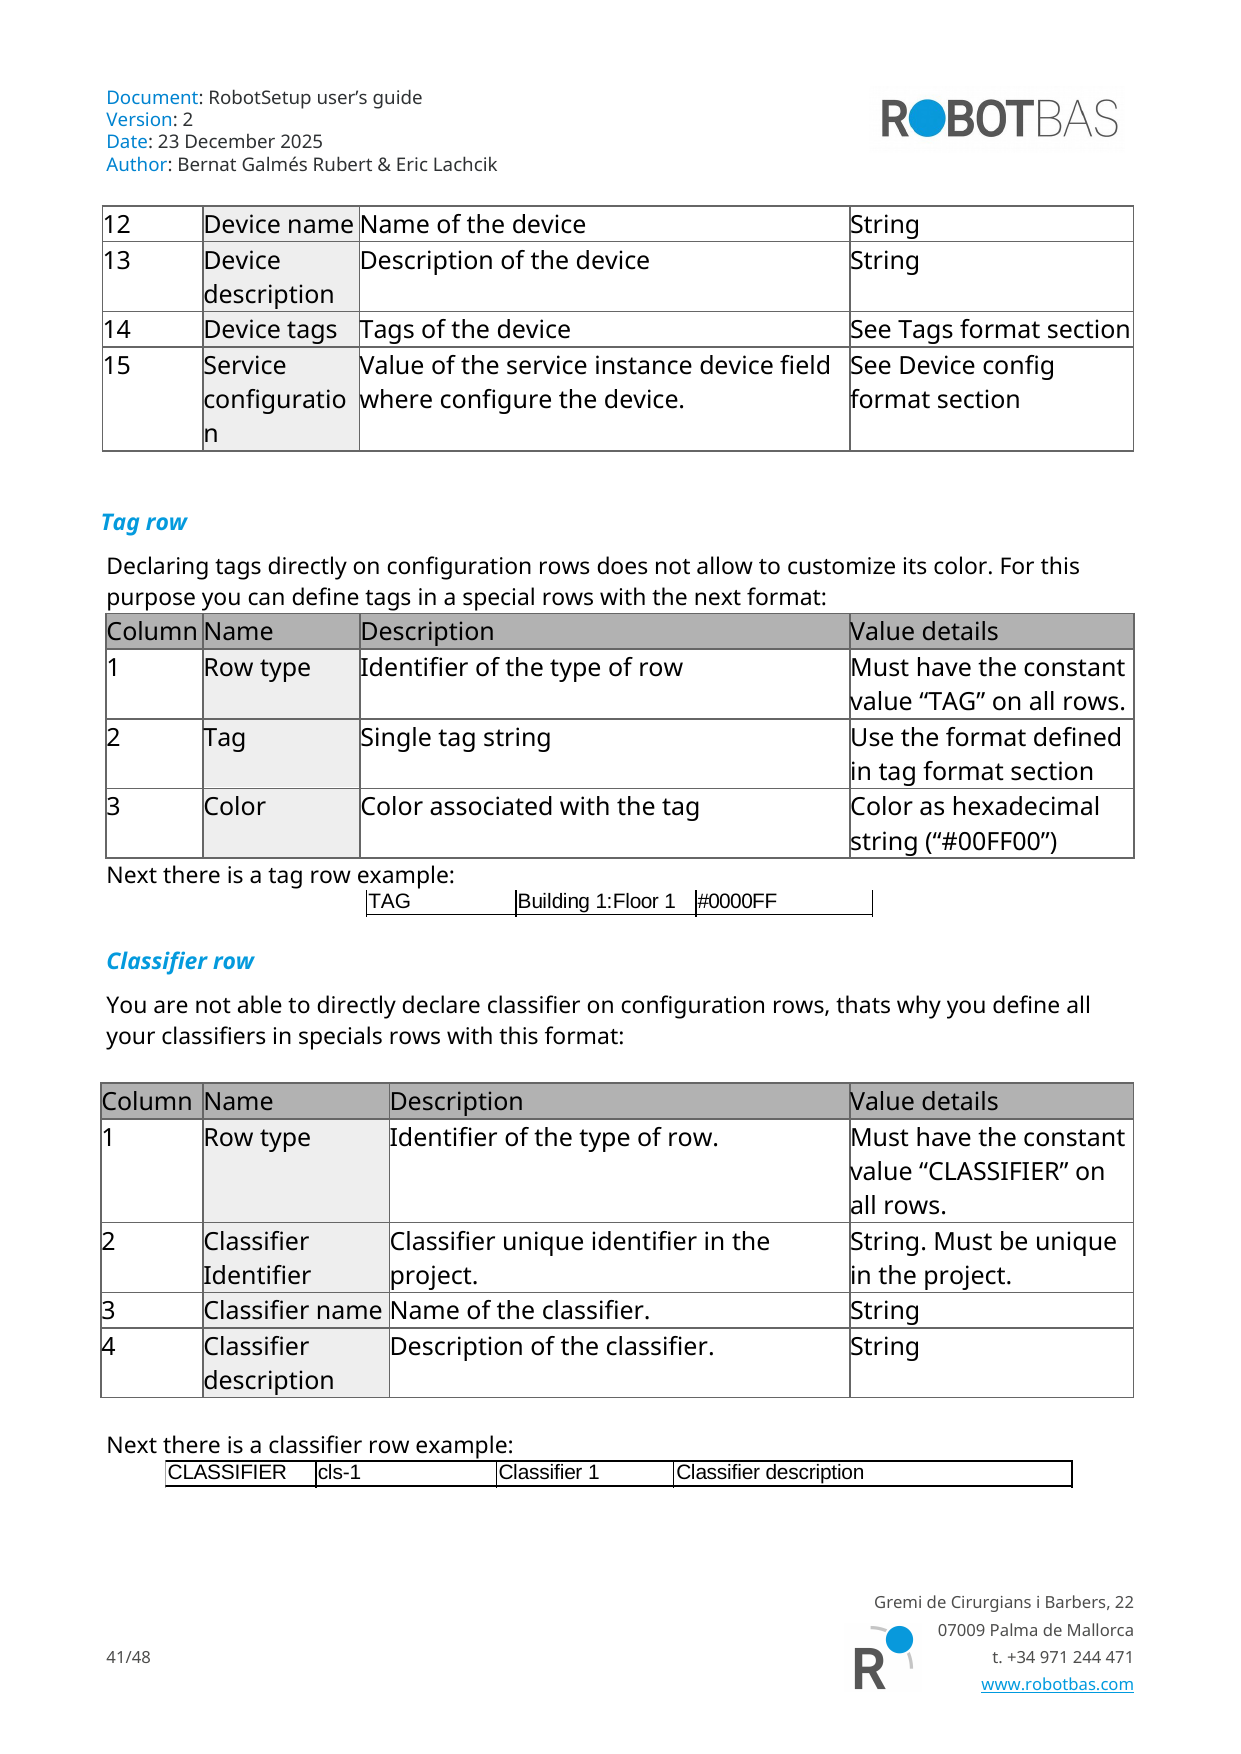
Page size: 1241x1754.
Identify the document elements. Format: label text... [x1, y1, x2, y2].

table_cell String [851, 1329, 1133, 1397]
table_cell Use the format defined in tag format section [851, 720, 1133, 787]
table_cell Color associated with the tag [361, 789, 849, 857]
table_cell Device tags [204, 312, 359, 346]
table_header Name [204, 614, 359, 648]
table_cell 12 [103, 207, 202, 241]
table_cell See Tags format section [851, 312, 1133, 346]
table_cell Name of the device [360, 207, 849, 241]
table_cell Device name [204, 207, 359, 241]
table_cell Description of the classifier. [390, 1329, 849, 1397]
table_header Description [361, 614, 849, 648]
table_cell String [851, 207, 1133, 241]
subtitle Classifier row [106, 945, 1134, 976]
table_cell Must have the constant value “CLASSIFIER” on all rows. [851, 1120, 1133, 1222]
table_cell 2 [107, 720, 202, 787]
table_cell Row type [204, 650, 359, 718]
table_cell See Device config format section [851, 348, 1133, 450]
table_header Value details [851, 1084, 1133, 1118]
table_cell 13 [103, 242, 202, 311]
table_cell Classifier unique identifier in the project. [390, 1223, 849, 1291]
table_cell Single tag string [361, 720, 849, 787]
table_cell Must have the constant value “TAG” on all rows. [851, 650, 1133, 718]
table_header Column [107, 614, 202, 648]
table_cell Color as hexadecimal string (“#00FF00”) [851, 789, 1133, 857]
table_cell Name of the classifier. [390, 1293, 849, 1327]
table_cell 4 [102, 1329, 202, 1397]
text Next there is a tag row example: [106, 859, 1134, 890]
table_cell 14 [103, 312, 202, 346]
table_header Description [390, 1084, 849, 1118]
table_cell Service configuration [204, 348, 359, 450]
text Next there is a classifier row example: [106, 1429, 1134, 1461]
table_cell Row type [204, 1120, 389, 1222]
table_cell 1 [107, 650, 202, 718]
table_cell Identifier of the type of row. [390, 1120, 849, 1222]
text Declaring tags directly on configuration rows does not allow to customize its color. For this purpose you can define tags in a special rows with the next format: [106, 550, 1134, 612]
table_cell Classifier description [204, 1329, 389, 1397]
table_cell Color [204, 789, 359, 857]
table_cell Classifier Identifier [204, 1223, 389, 1291]
text You are not able to directly declare classifier on configuration rows, thats why you define all your classifiers in specials rows with this format: [106, 988, 1134, 1051]
table_cell 1 [102, 1120, 202, 1222]
table_cell Device description [204, 242, 359, 311]
table_cell Identifier of the type of row [361, 650, 849, 718]
table_cell 2 [102, 1223, 202, 1291]
table_cell 3 [102, 1293, 202, 1327]
table_cell Tags of the device [360, 312, 849, 346]
table_cell 15 [103, 348, 202, 450]
table_cell Tag [204, 720, 359, 787]
table_header Value details [851, 614, 1133, 648]
table_cell String [851, 242, 1133, 311]
table_cell 3 [107, 789, 202, 857]
table_header Name [204, 1084, 389, 1118]
table_header Column [102, 1084, 202, 1118]
table_cell Description of the device [360, 242, 849, 311]
table_cell String. Must be unique in the project. [851, 1223, 1133, 1291]
table_cell Classifier name [204, 1293, 389, 1327]
picture [844, 1623, 923, 1692]
table_cell Value of the service instance device field where configure the device. [360, 348, 849, 450]
table_cell String [851, 1293, 1133, 1327]
picture [869, 86, 1125, 153]
subtitle Tag row [100, 506, 1134, 538]
